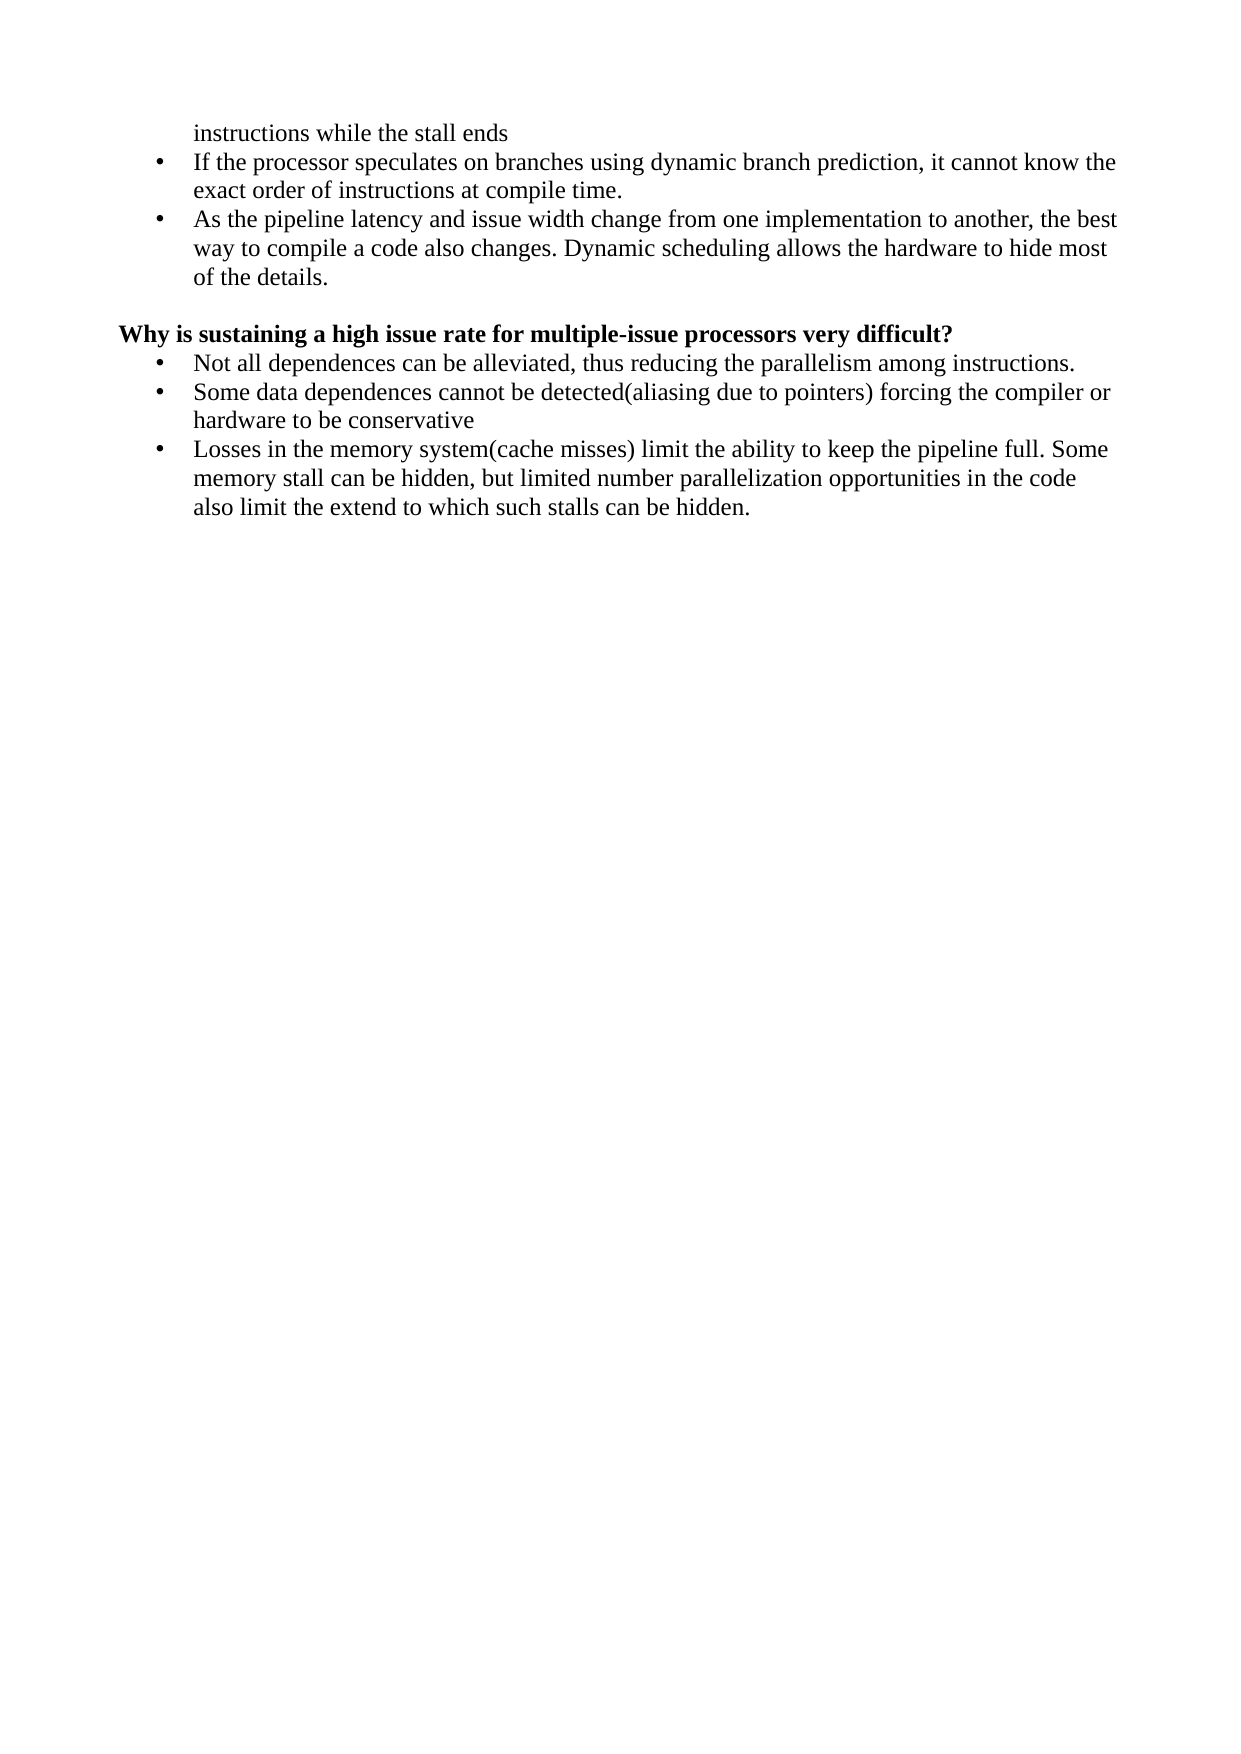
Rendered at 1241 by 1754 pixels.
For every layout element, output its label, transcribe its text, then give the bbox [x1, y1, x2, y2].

list As the pipeline latency and issue width change from one implementation to another, the best way to compile a code also changes. Dynamic scheduling allows the hardware to hide most of the details. [156, 204, 1122, 291]
list instructions while the stall ends [156, 118, 1122, 147]
list Some data dependences cannot be detected(aliasing due to pointers) forcing the compiler or hardware to be conservative [156, 377, 1122, 434]
text Why is sustaining a high issue rate for multiple-issue processors very difficult? [118, 319, 1122, 348]
list Losses in the memory system(cache misses) limit the ability to keep the pipeline full. Some memory stall can be hidden, but limited number parallelization opportunities in the code also limit the extend to which such stalls can be hidden. [156, 434, 1122, 521]
list If the processor speculates on branches using dynamic branch prediction, it cannot know the exact order of instructions at compile time. [156, 147, 1122, 204]
list Not all dependences can be alleviated, thus reducing the parallelism among instructions. [156, 348, 1122, 377]
